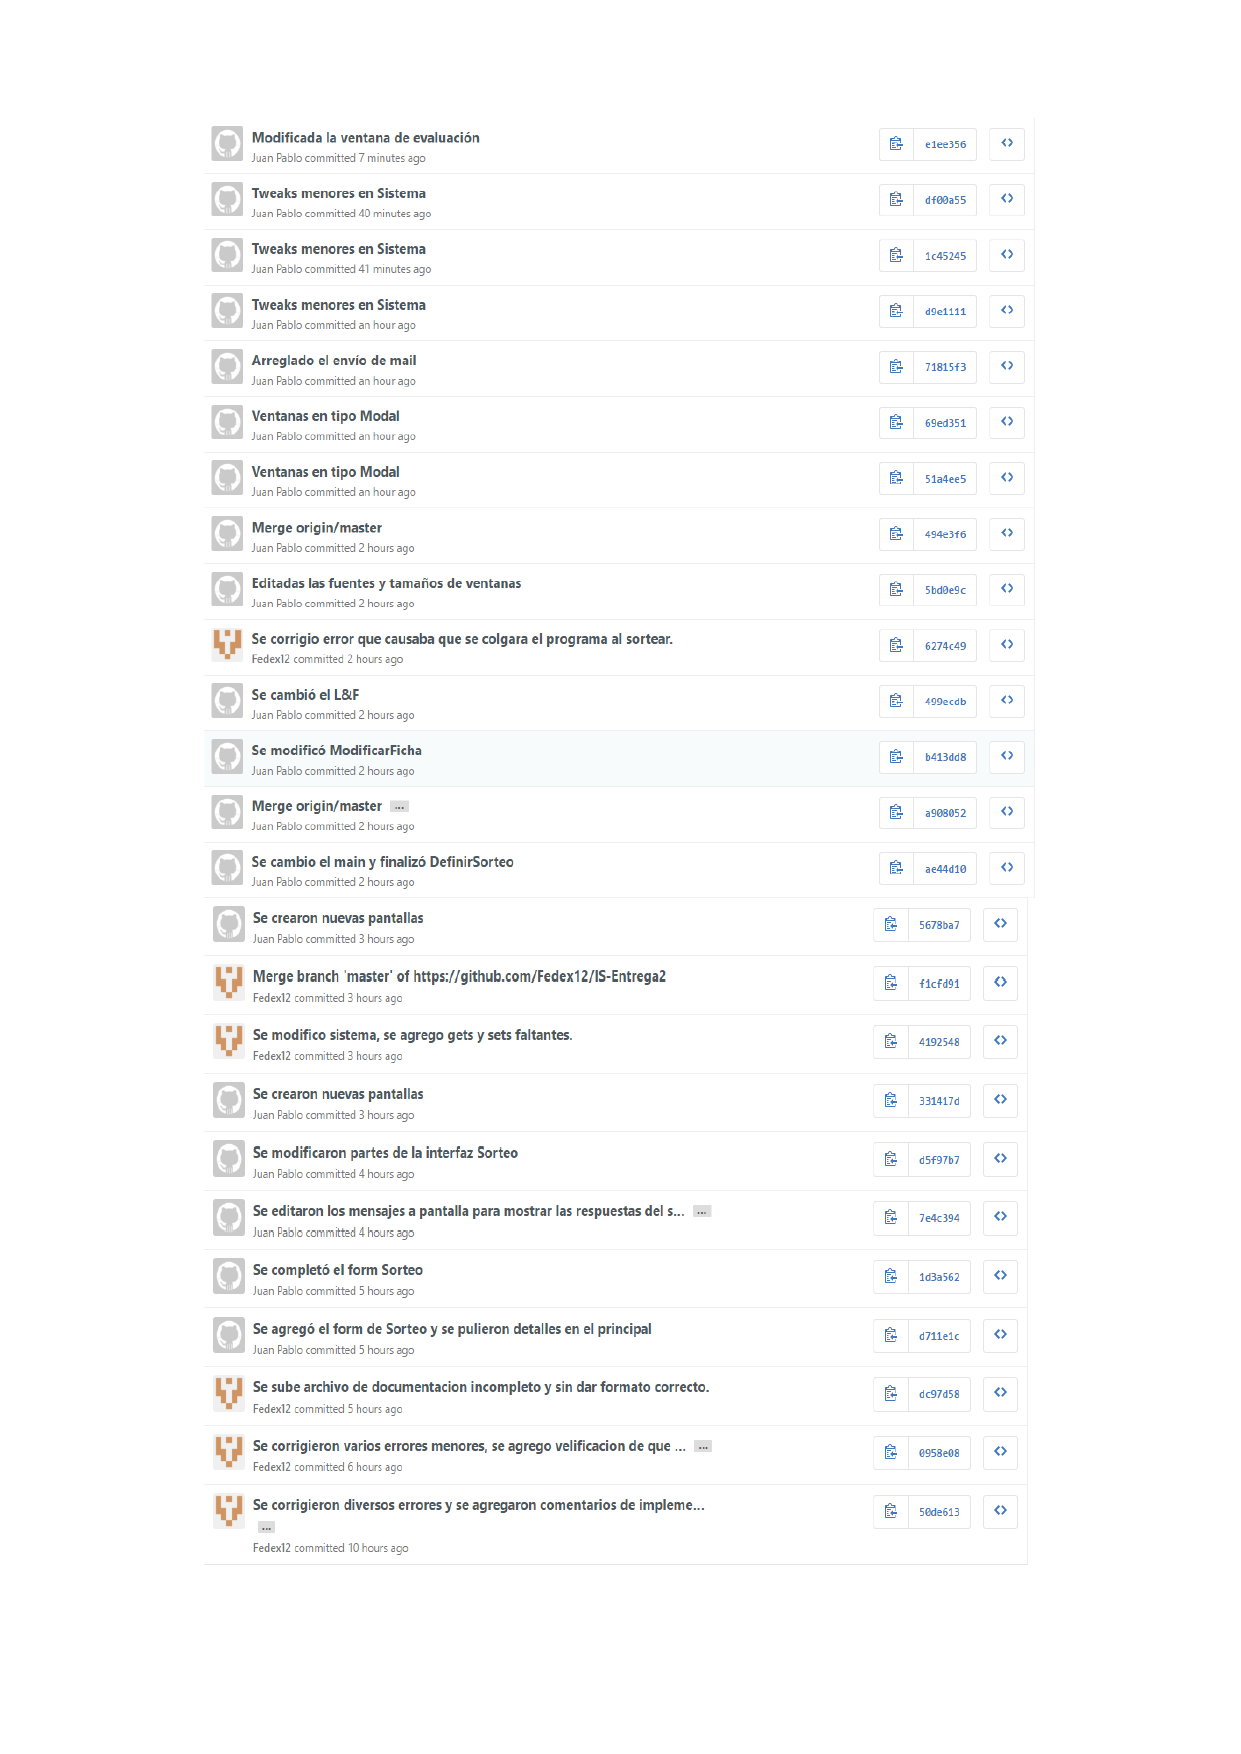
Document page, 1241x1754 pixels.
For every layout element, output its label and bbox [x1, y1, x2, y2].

picture [204, 118, 1036, 1567]
